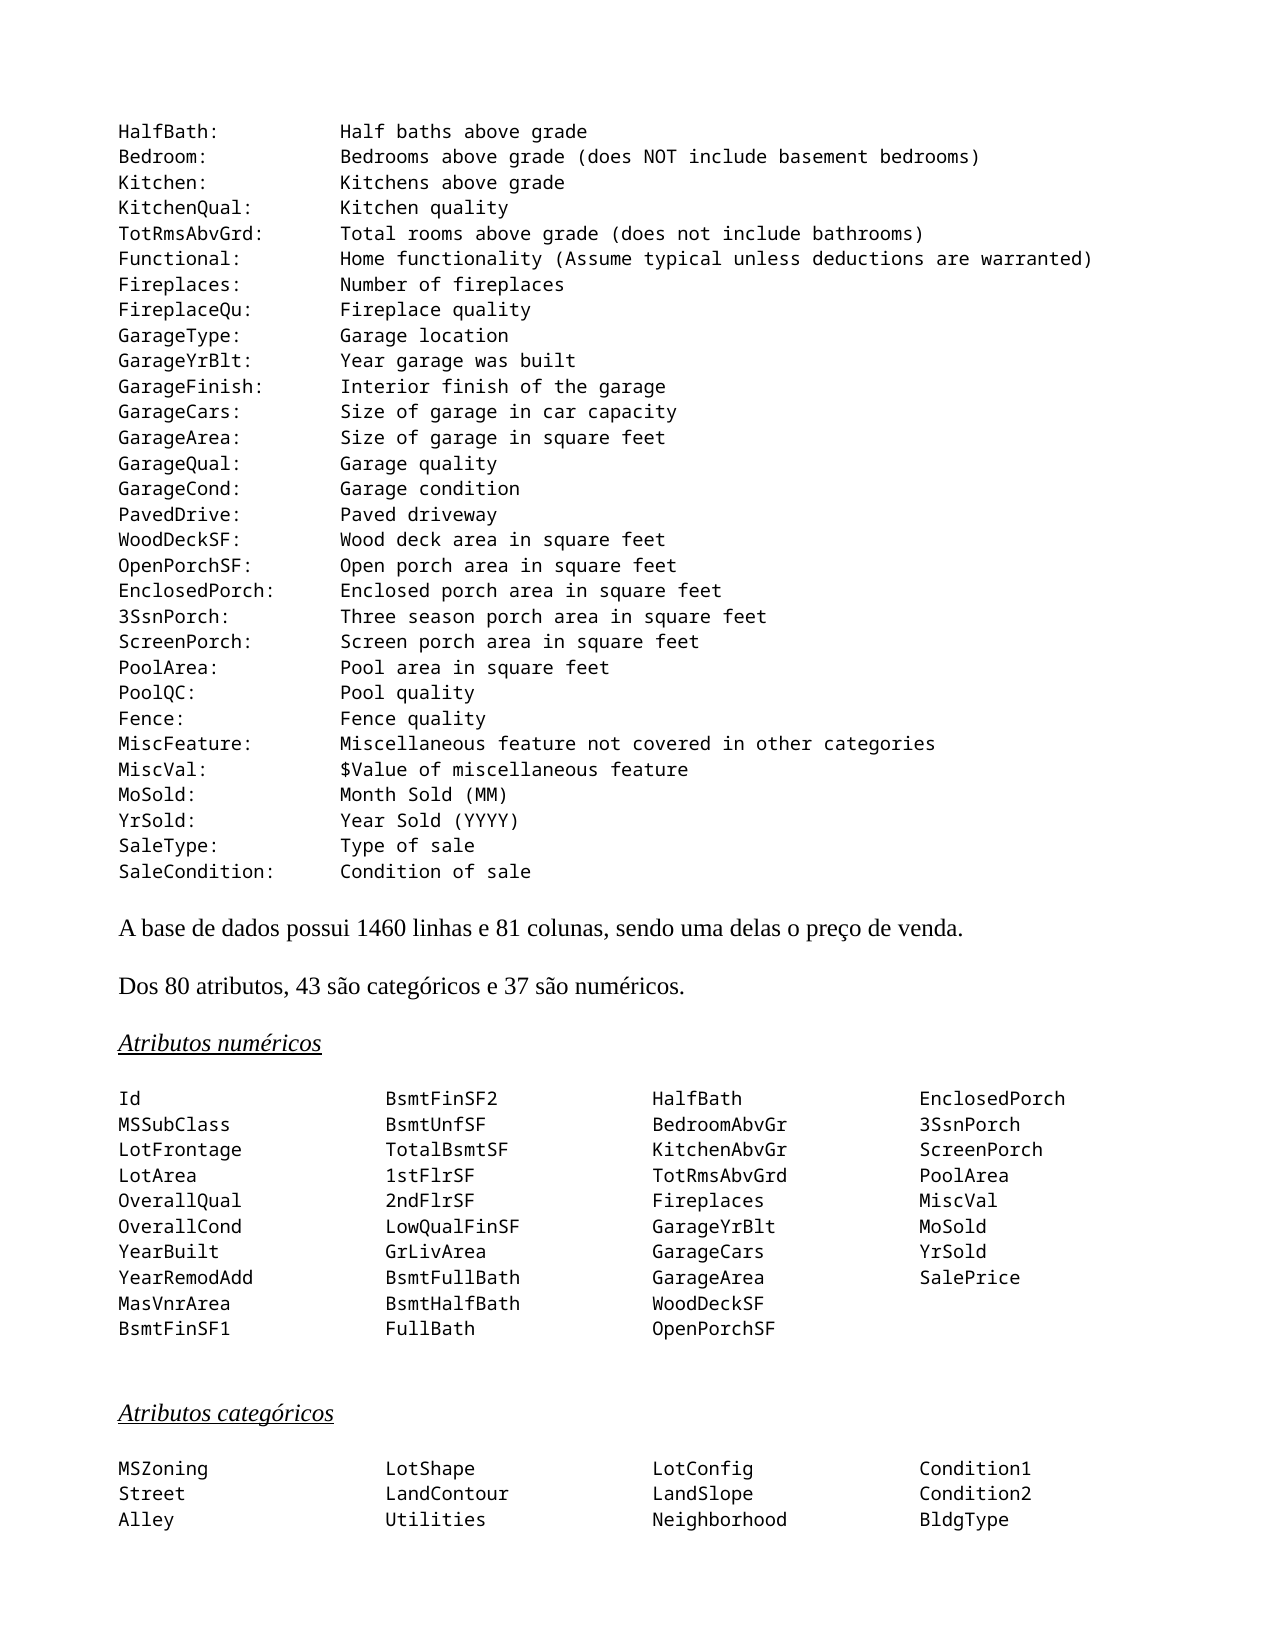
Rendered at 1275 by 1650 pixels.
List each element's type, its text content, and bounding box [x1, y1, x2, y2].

text FireplaceQu: Fireplace quality [118, 297, 1157, 322]
text HalfBath: Half baths above grade [118, 118, 1157, 144]
text BsmtFullBath [385, 1264, 623, 1290]
text Atributos numéricos [118, 1028, 1157, 1057]
text Bedroom: Bedrooms above grade (does NOT include basement bedrooms) [118, 144, 1157, 169]
text GarageYrBlt [652, 1213, 890, 1239]
text 3SsnPorch: Three season porch area in square feet [118, 603, 1157, 628]
text GarageType: Garage location [118, 322, 1157, 348]
text A base de dados possui 1460 linhas e 81 colunas, sendo uma delas o preço de venda. [118, 913, 1157, 942]
text YearRemodAdd [118, 1264, 356, 1290]
text WoodDeckSF: Wood deck area in square feet [118, 526, 1157, 552]
text GarageFinish: Interior finish of the garage [118, 373, 1157, 399]
text LotFrontage [118, 1137, 356, 1162]
text MiscVal [919, 1188, 1157, 1213]
text KitchenQual: Kitchen quality [118, 195, 1157, 220]
text Fence: Fence quality [118, 705, 1157, 731]
text LotShape [385, 1455, 623, 1481]
text BsmtFinSF2 [385, 1086, 623, 1111]
text MoSold [919, 1213, 1157, 1239]
text YrSold [919, 1239, 1157, 1264]
text 2ndFlrSF [385, 1188, 623, 1213]
text GrLivArea [385, 1239, 623, 1264]
text MiscVal: $Value of miscellaneous feature [118, 756, 1157, 782]
text PoolQC: Pool quality [118, 679, 1157, 705]
text BldgType [919, 1506, 1157, 1532]
text GarageArea: Size of garage in square feet [118, 424, 1157, 450]
text Kitchen: Kitchens above grade [118, 169, 1157, 195]
text KitchenAbvGr [652, 1137, 890, 1162]
text GarageQual: Garage quality [118, 450, 1157, 475]
text GarageCars [652, 1239, 890, 1264]
text BsmtUnfSF [385, 1111, 623, 1137]
text ScreenPorch [919, 1137, 1157, 1162]
text PoolArea [919, 1162, 1157, 1188]
text PavedDrive: Paved driveway [118, 501, 1157, 526]
text LowQualFinSF [385, 1213, 623, 1239]
text Fireplaces: Number of fireplaces [118, 271, 1157, 297]
text GarageCond: Garage condition [118, 475, 1157, 501]
text MSSubClass [118, 1111, 356, 1137]
text LandContour [385, 1481, 623, 1506]
text ScreenPorch: Screen porch area in square feet [118, 628, 1157, 654]
text BsmtFinSF1 [118, 1315, 356, 1341]
text YrSold: Year Sold (YYYY) [118, 807, 1157, 833]
text MSZoning [118, 1455, 356, 1481]
text OpenPorchSF: Open porch area in square feet [118, 552, 1157, 577]
text PoolArea: Pool area in square feet [118, 654, 1157, 679]
text BedroomAbvGr [652, 1111, 890, 1137]
text GarageYrBlt: Year garage was built [118, 348, 1157, 373]
text SaleCondition: Condition of sale [118, 858, 1157, 884]
text Utilities [385, 1506, 623, 1532]
text 3SsnPorch [919, 1111, 1157, 1137]
text MoSold: Month Sold (MM) [118, 782, 1157, 807]
text FullBath [385, 1315, 623, 1341]
text LandSlope [652, 1481, 890, 1506]
text Functional: Home functionality (Assume typical unless deductions are warranted) [118, 246, 1157, 271]
text Condition2 [919, 1481, 1157, 1506]
text Street [118, 1481, 356, 1506]
text EnclosedPorch [919, 1086, 1157, 1111]
text YearBuilt [118, 1239, 356, 1264]
text Id [118, 1086, 356, 1111]
text WoodDeckSF [652, 1290, 890, 1315]
text Neighborhood [652, 1506, 890, 1532]
text LotConfig [652, 1455, 890, 1481]
text LotArea [118, 1162, 356, 1188]
text Condition1 [919, 1455, 1157, 1481]
text SalePrice [919, 1264, 1157, 1290]
text Atributos categóricos [118, 1398, 1157, 1426]
text GarageCars: Size of garage in car capacity [118, 399, 1157, 424]
text GarageArea [652, 1264, 890, 1290]
text OverallQual [118, 1188, 356, 1213]
text MiscFeature: Miscellaneous feature not covered in other categories [118, 731, 1157, 756]
text OpenPorchSF [652, 1315, 890, 1341]
text OverallCond [118, 1213, 356, 1239]
text TotRmsAbvGrd: Total rooms above grade (does not include bathrooms) [118, 220, 1157, 246]
text HalfBath [652, 1086, 890, 1111]
text TotalBsmtSF [385, 1137, 623, 1162]
text Fireplaces [652, 1188, 890, 1213]
text 1stFlrSF [385, 1162, 623, 1188]
text Dos 80 atributos, 43 são categóricos e 37 são numéricos. [118, 971, 1157, 999]
text EnclosedPorch: Enclosed porch area in square feet [118, 577, 1157, 603]
text BsmtHalfBath [385, 1290, 623, 1315]
text Alley [118, 1506, 356, 1532]
text SaleType: Type of sale [118, 833, 1157, 858]
text MasVnrArea [118, 1290, 356, 1315]
text TotRmsAbvGrd [652, 1162, 890, 1188]
